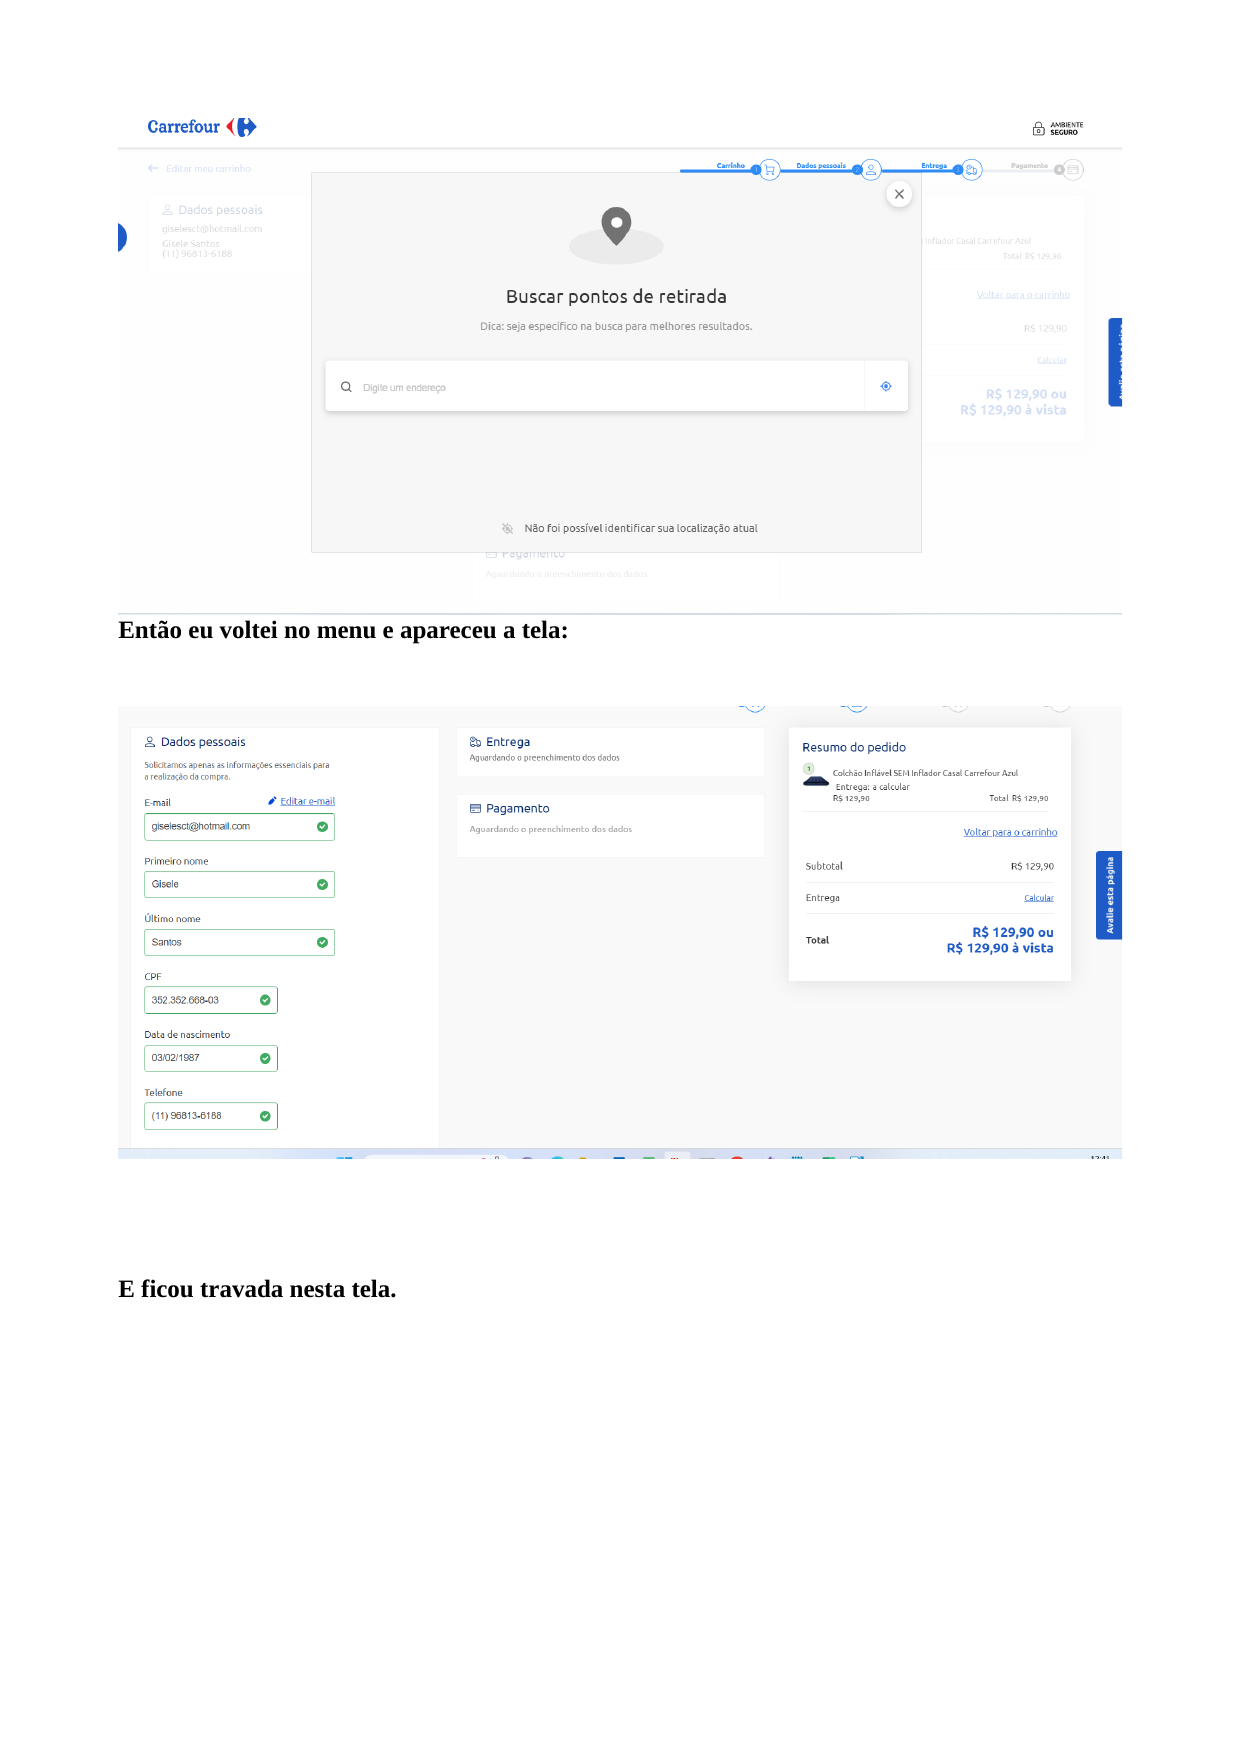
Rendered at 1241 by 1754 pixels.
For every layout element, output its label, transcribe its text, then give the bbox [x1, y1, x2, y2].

picture [118, 706, 1123, 1159]
text E ficou travada nesta tela. [118, 1274, 1122, 1303]
text Então eu voltei no menu e apareceu a tela: [118, 615, 1122, 643]
picture [118, 118, 1123, 615]
